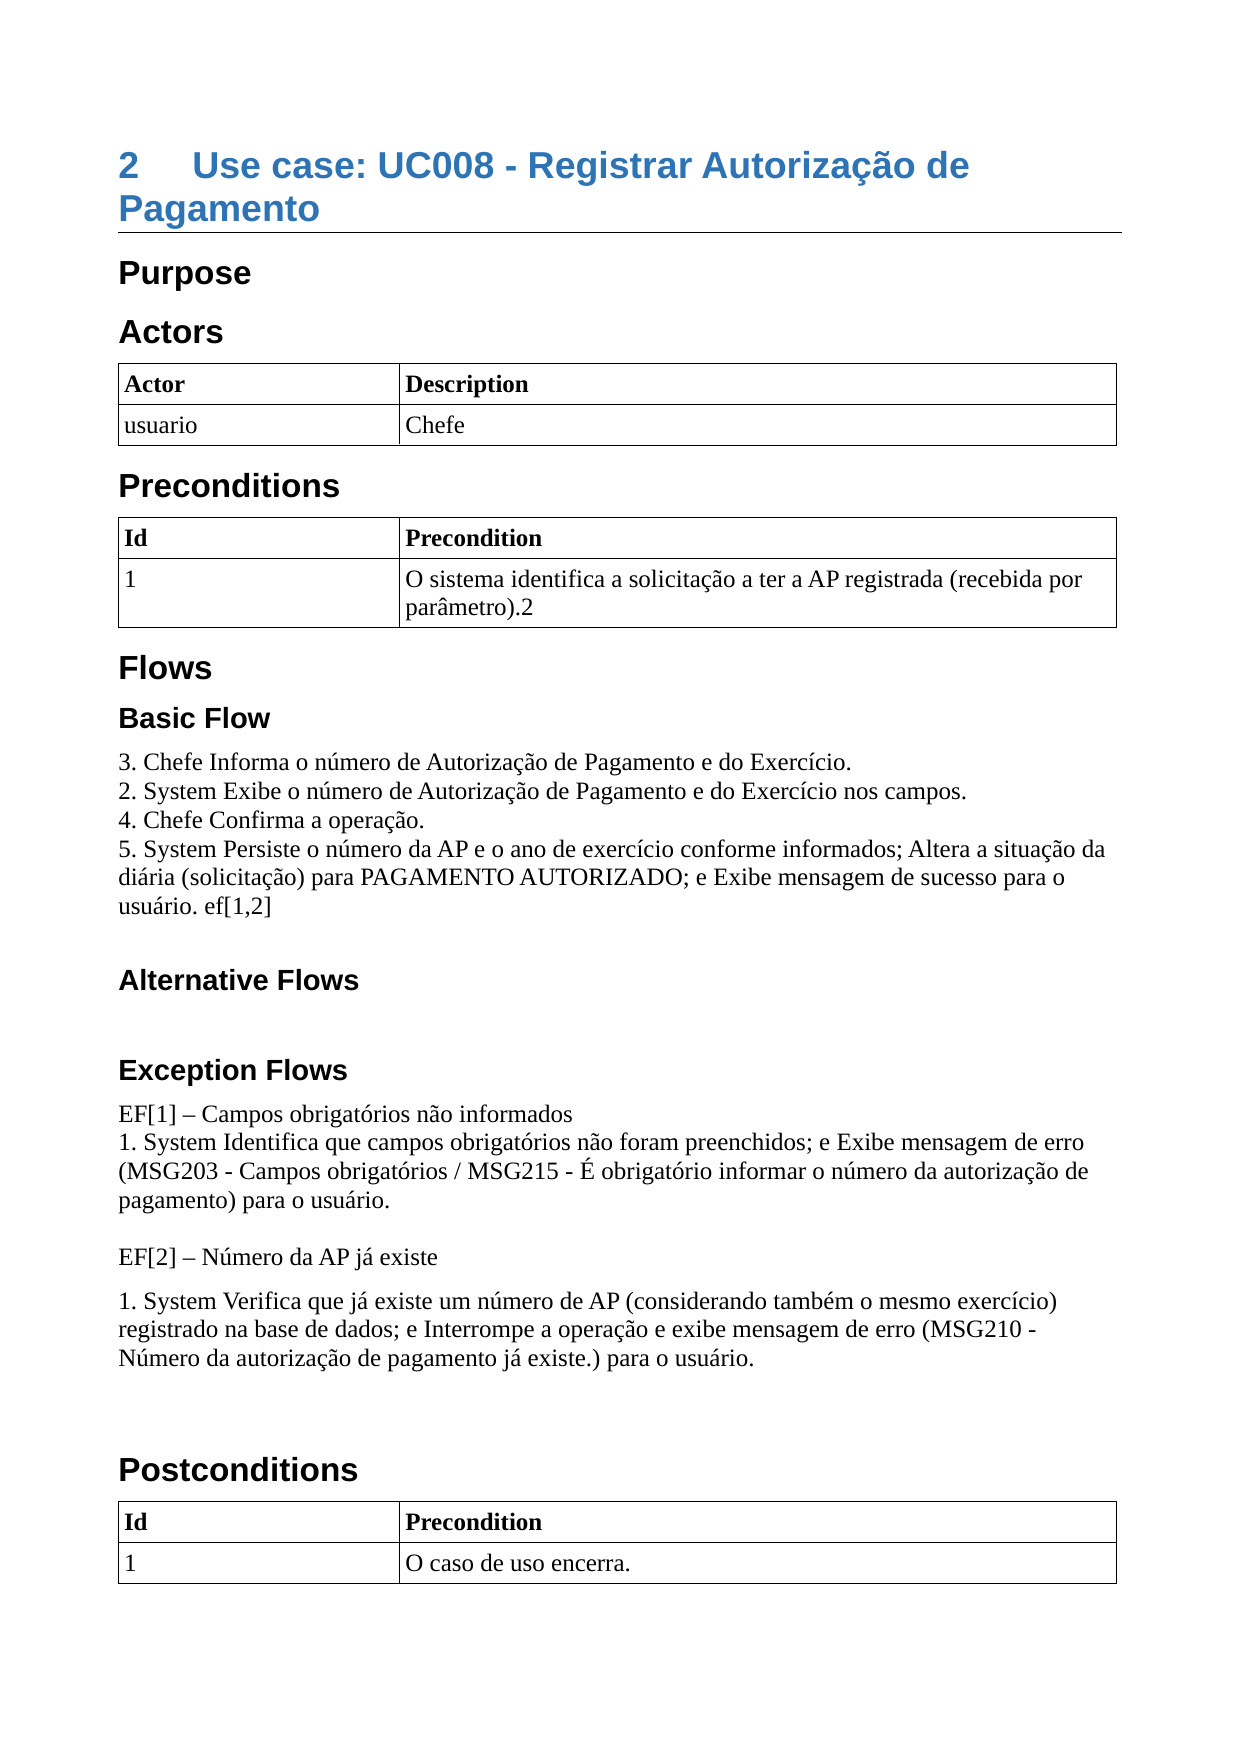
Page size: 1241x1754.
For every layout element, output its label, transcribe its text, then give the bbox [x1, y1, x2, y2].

table_cell usuario [119, 405, 399, 444]
text 1. System Identifica que campos obrigatórios não foram preenchidos; e Exibe mensagem de erro (MSG203 - Campos obrigatórios / MSG215 - É obrigatório informar o número da autorização de pagamento) para o usuário. [118, 1127, 1122, 1214]
table_header Precondition [400, 1502, 1116, 1542]
table_header Precondition [400, 518, 1116, 557]
table_header Actor [119, 364, 399, 404]
table_cell 1 [119, 559, 399, 627]
table_header Id [119, 518, 399, 557]
table_cell Chefe [400, 405, 1116, 444]
text 5. System Persiste o número da AP e o ano de exercício conforme informados; Altera a situação da diária (solicitação) para PAGAMENTO AUTORIZADO; e Exibe mensagem de sucesso para o usuário. ef[1,2] [118, 834, 1122, 920]
table_header Description [400, 364, 1116, 404]
text 1. System Verifica que já existe um número de AP (considerando também o mesmo exercício) registrado na base de dados; e Interrompe a operação e exibe mensagem de erro (MSG210 - Número da autorização de pagamento já existe.) para o usuário. [118, 1286, 1122, 1372]
subtitle Use case: UC008 - Registrar Autorização de Pagamento [118, 143, 1122, 232]
subtitle Purpose [118, 253, 1122, 291]
text 4. Chefe Confirma a operação. [118, 805, 1122, 834]
subtitle Flows [118, 648, 1122, 687]
subtitle Preconditions [118, 466, 1122, 504]
subtitle Alternative Flows [118, 963, 1122, 997]
table_cell O caso de uso encerra. [400, 1543, 1116, 1583]
table_header Id [119, 1502, 399, 1542]
text EF[1] – Campos obrigatórios não informados [118, 1099, 1122, 1127]
text 3. Chefe Informa o número de Autorização de Pagamento e do Exercício. [118, 747, 1122, 776]
subtitle Basic Flow [118, 701, 1122, 735]
subtitle Actors [118, 312, 1122, 351]
table_cell O sistema identifica a solicitação a ter a AP registrada (recebida por parâmetro).2 [400, 559, 1116, 627]
subtitle Exception Flows [118, 1053, 1122, 1086]
table_cell 1 [119, 1543, 399, 1583]
text 2. System Exibe o número de Autorização de Pagamento e do Exercício nos campos. [118, 776, 1122, 805]
text EF[2] – Número da AP já existe [118, 1242, 1122, 1271]
subtitle Postconditions [118, 1450, 1122, 1489]
